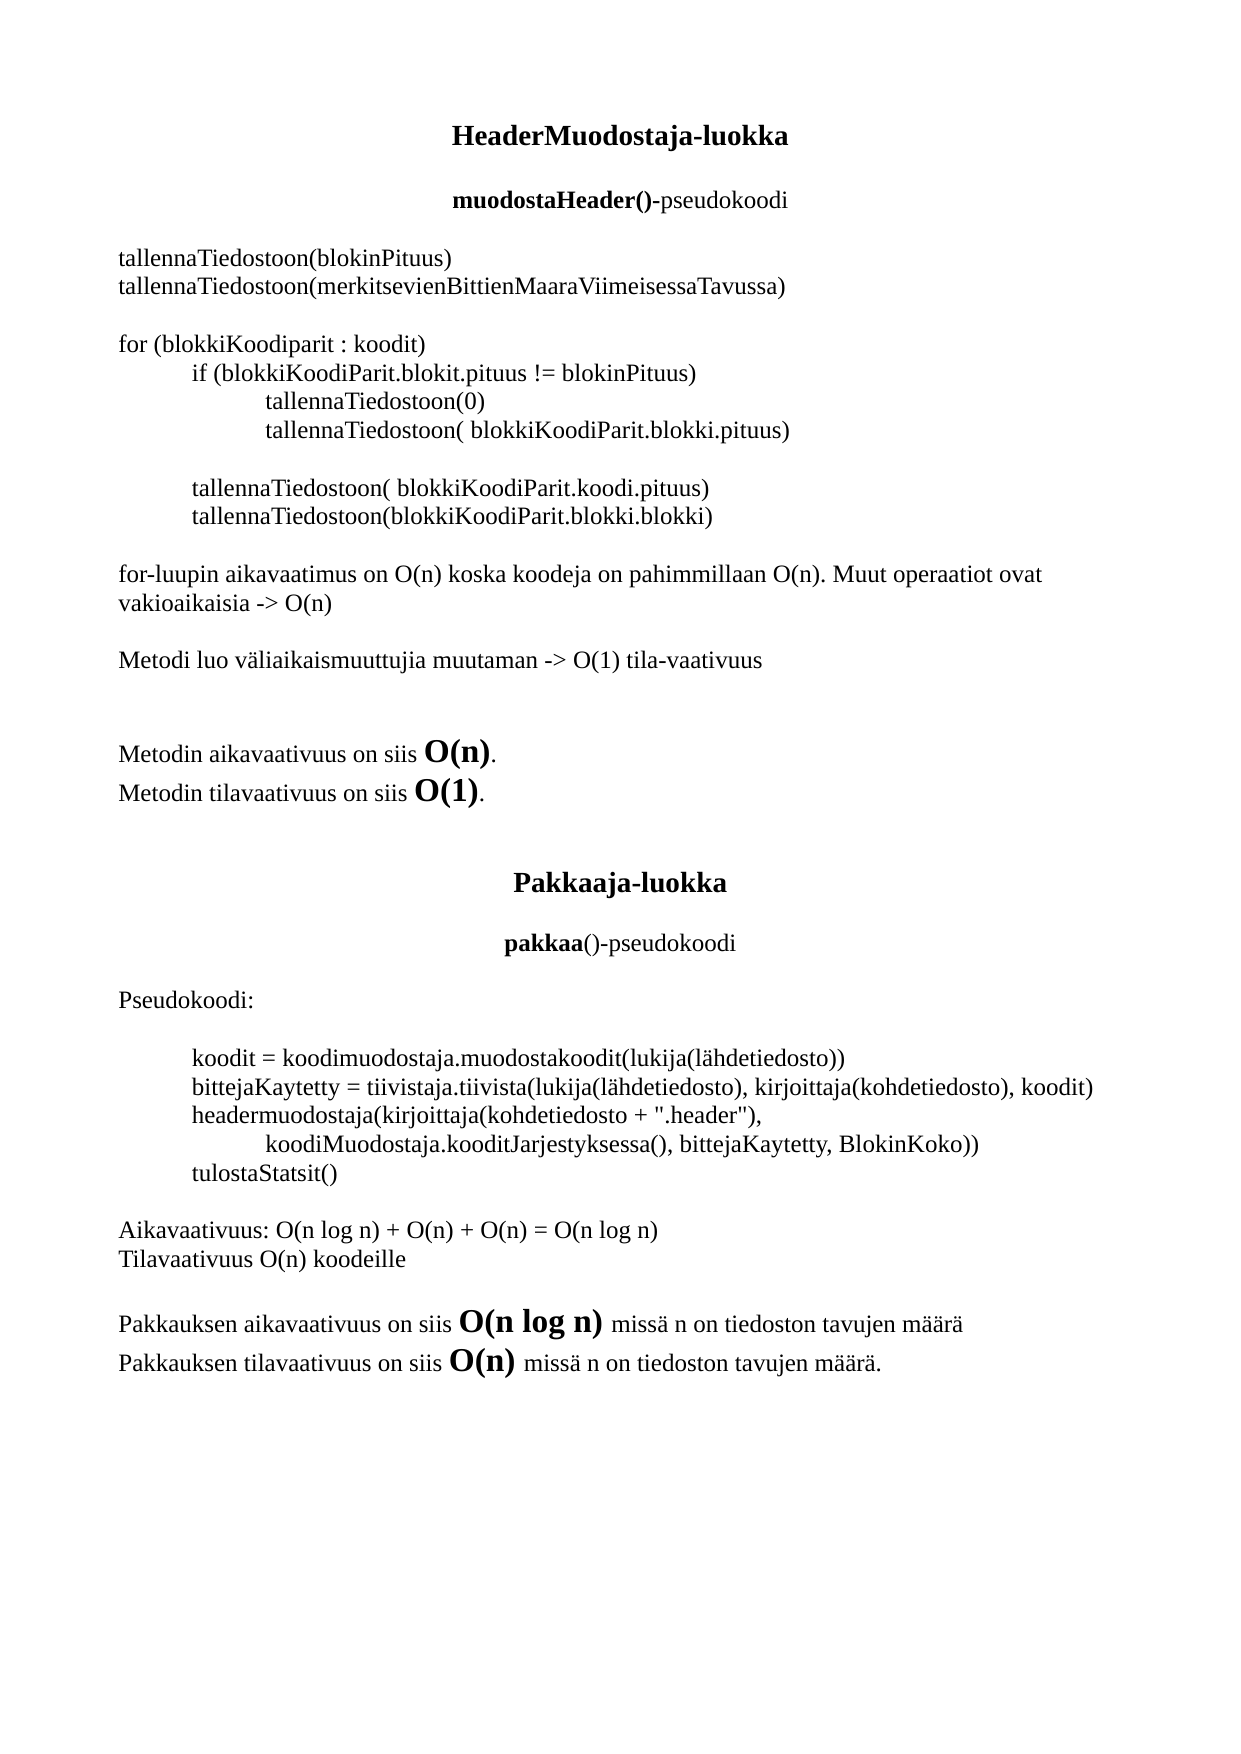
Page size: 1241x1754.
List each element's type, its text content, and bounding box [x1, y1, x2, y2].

text Pakkauksen tilavaativuus on siis O(n) missä n on tiedoston tavujen määrä. [118, 1340, 1122, 1378]
text muodostaHeader()-pseudokoodi [118, 185, 1122, 214]
text Pakkaaja-luokka [118, 866, 1122, 899]
text Aikavaativuus: O(n log n) + O(n) + O(n) = O(n log n) [118, 1215, 1122, 1244]
text Metodin aikavaativuus on siis O(n). [118, 731, 1122, 770]
text HeaderMuodostaja-luokka [118, 118, 1122, 152]
text headermuodostaja(kirjoittaja(kohdetiedosto + ".header"), [118, 1100, 1122, 1129]
text for (blokkiKoodiparit : koodit) [118, 329, 1122, 358]
text pakkaa()-pseudokoodi [118, 928, 1122, 957]
text tallennaTiedostoon(blokkiKoodiParit.blokki.blokki) [118, 501, 1122, 530]
text tallennaTiedostoon(merkitsevienBittienMaaraViimeisessaTavussa) [118, 271, 1122, 300]
text Pseudokoodi: [118, 985, 1122, 1014]
text for-luupin aikavaatimus on O(n) koska koodeja on pahimmillaan O(n). Muut operaatiot ovat vakioaikaisia -> O(n) [118, 559, 1122, 616]
text Metodin tilavaativuus on siis O(1). [118, 770, 1122, 808]
text Pakkauksen aikavaativuus on siis O(n log n) missä n on tiedoston tavujen määrä [118, 1302, 1122, 1340]
text koodiMuodostaja.kooditJarjestyksessa(), bittejaKaytetty, BlokinKoko)) [118, 1129, 1122, 1158]
text tulostaStatsit() [118, 1158, 1122, 1187]
text bittejaKaytetty = tiivistaja.tiivista(lukija(lähdetiedosto), kirjoittaja(kohdetiedosto), koodit) [118, 1072, 1122, 1100]
text tallennaTiedostoon(0) [118, 386, 1122, 415]
text koodit = koodimuodostaja.muodostakoodit(lukija(lähdetiedosto)) [118, 1043, 1122, 1072]
text Tilavaativuus O(n) koodeille [118, 1244, 1122, 1273]
text Metodi luo väliaikaismuuttujia muutaman -> O(1) tila-vaativuus [118, 645, 1122, 674]
text if (blokkiKoodiParit.blokit.pituus != blokinPituus) [118, 358, 1122, 386]
text tallennaTiedostoon( blokkiKoodiParit.blokki.pituus) [118, 415, 1122, 444]
text tallennaTiedostoon(blokinPituus) [118, 243, 1122, 271]
text tallennaTiedostoon( blokkiKoodiParit.koodi.pituus) [118, 473, 1122, 501]
